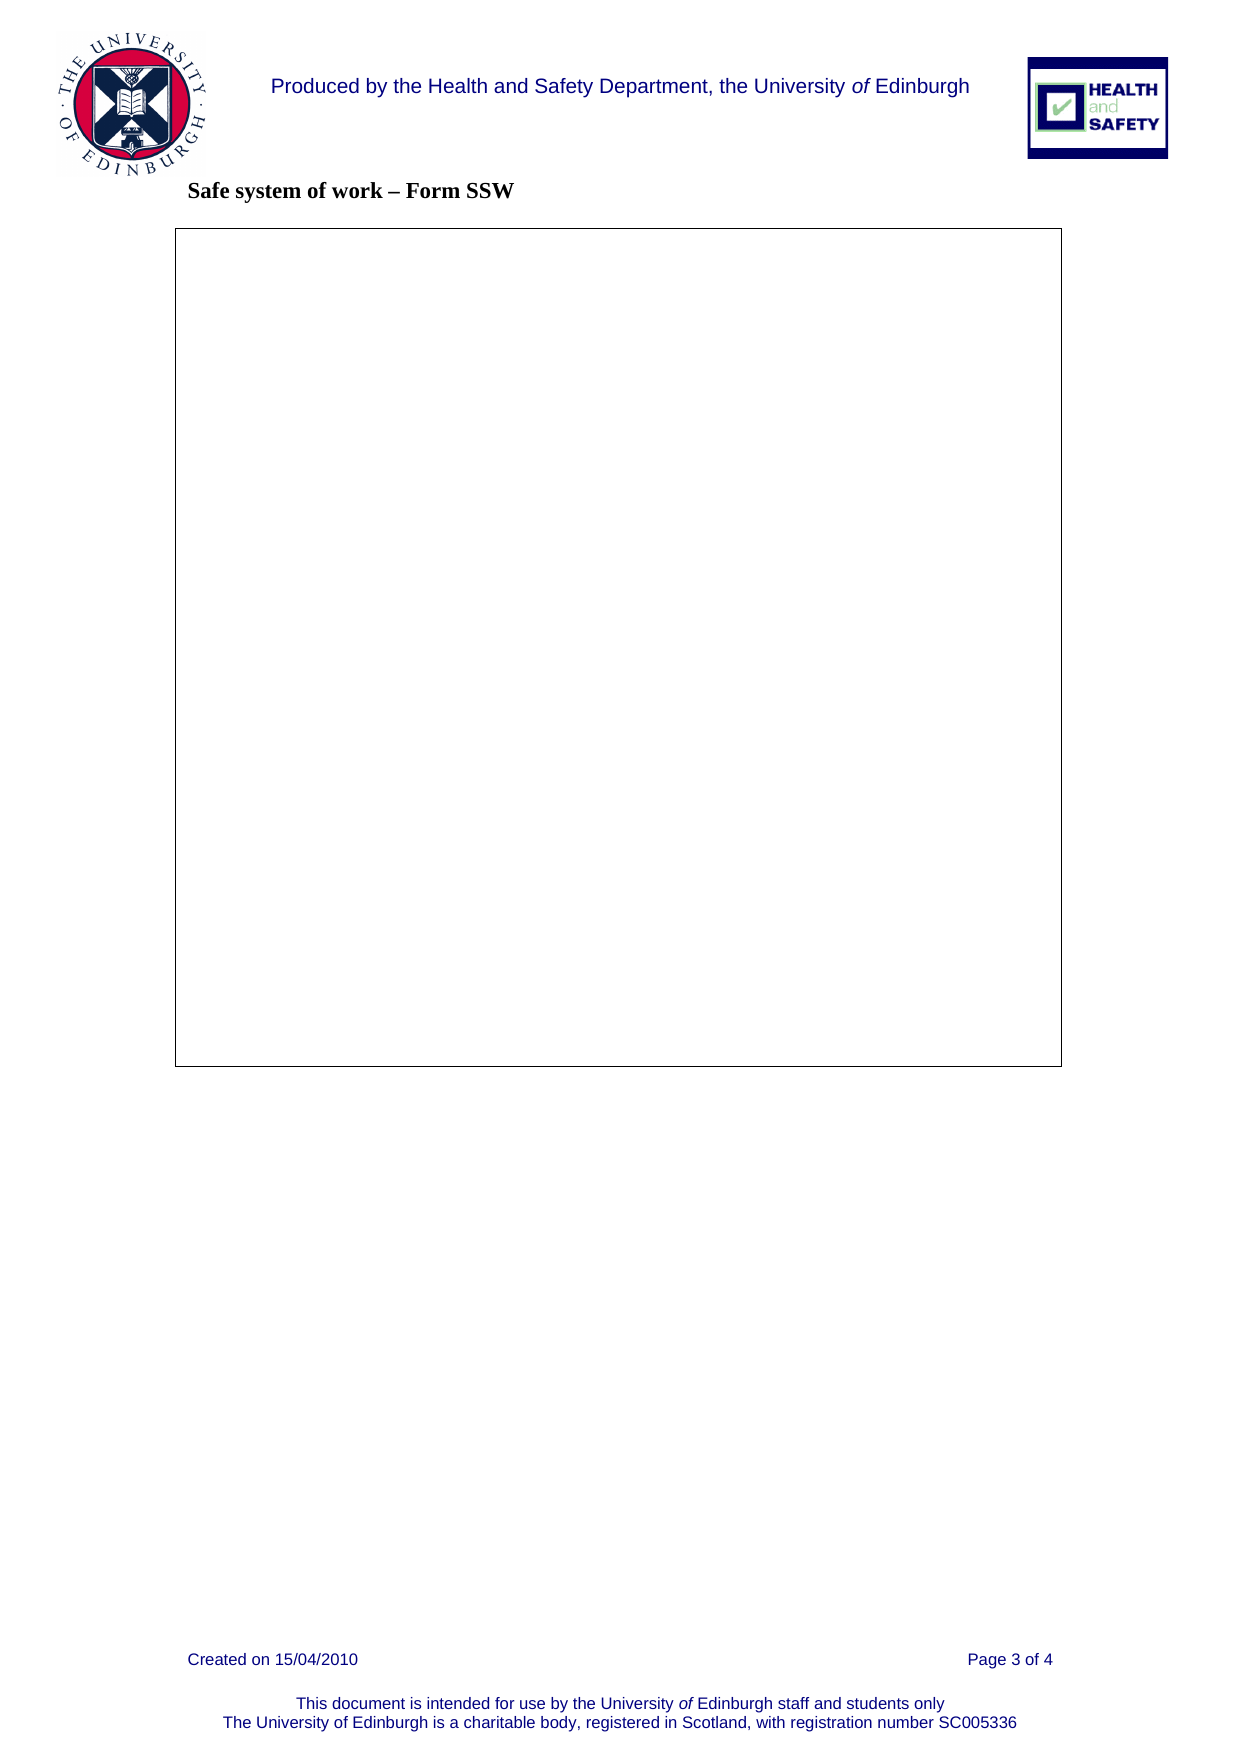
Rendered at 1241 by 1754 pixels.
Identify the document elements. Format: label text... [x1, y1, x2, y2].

table_header [176, 229, 1061, 1066]
subtitle Safe system of work – Form SSW [187, 143, 1053, 203]
picture [1027, 57, 1169, 159]
